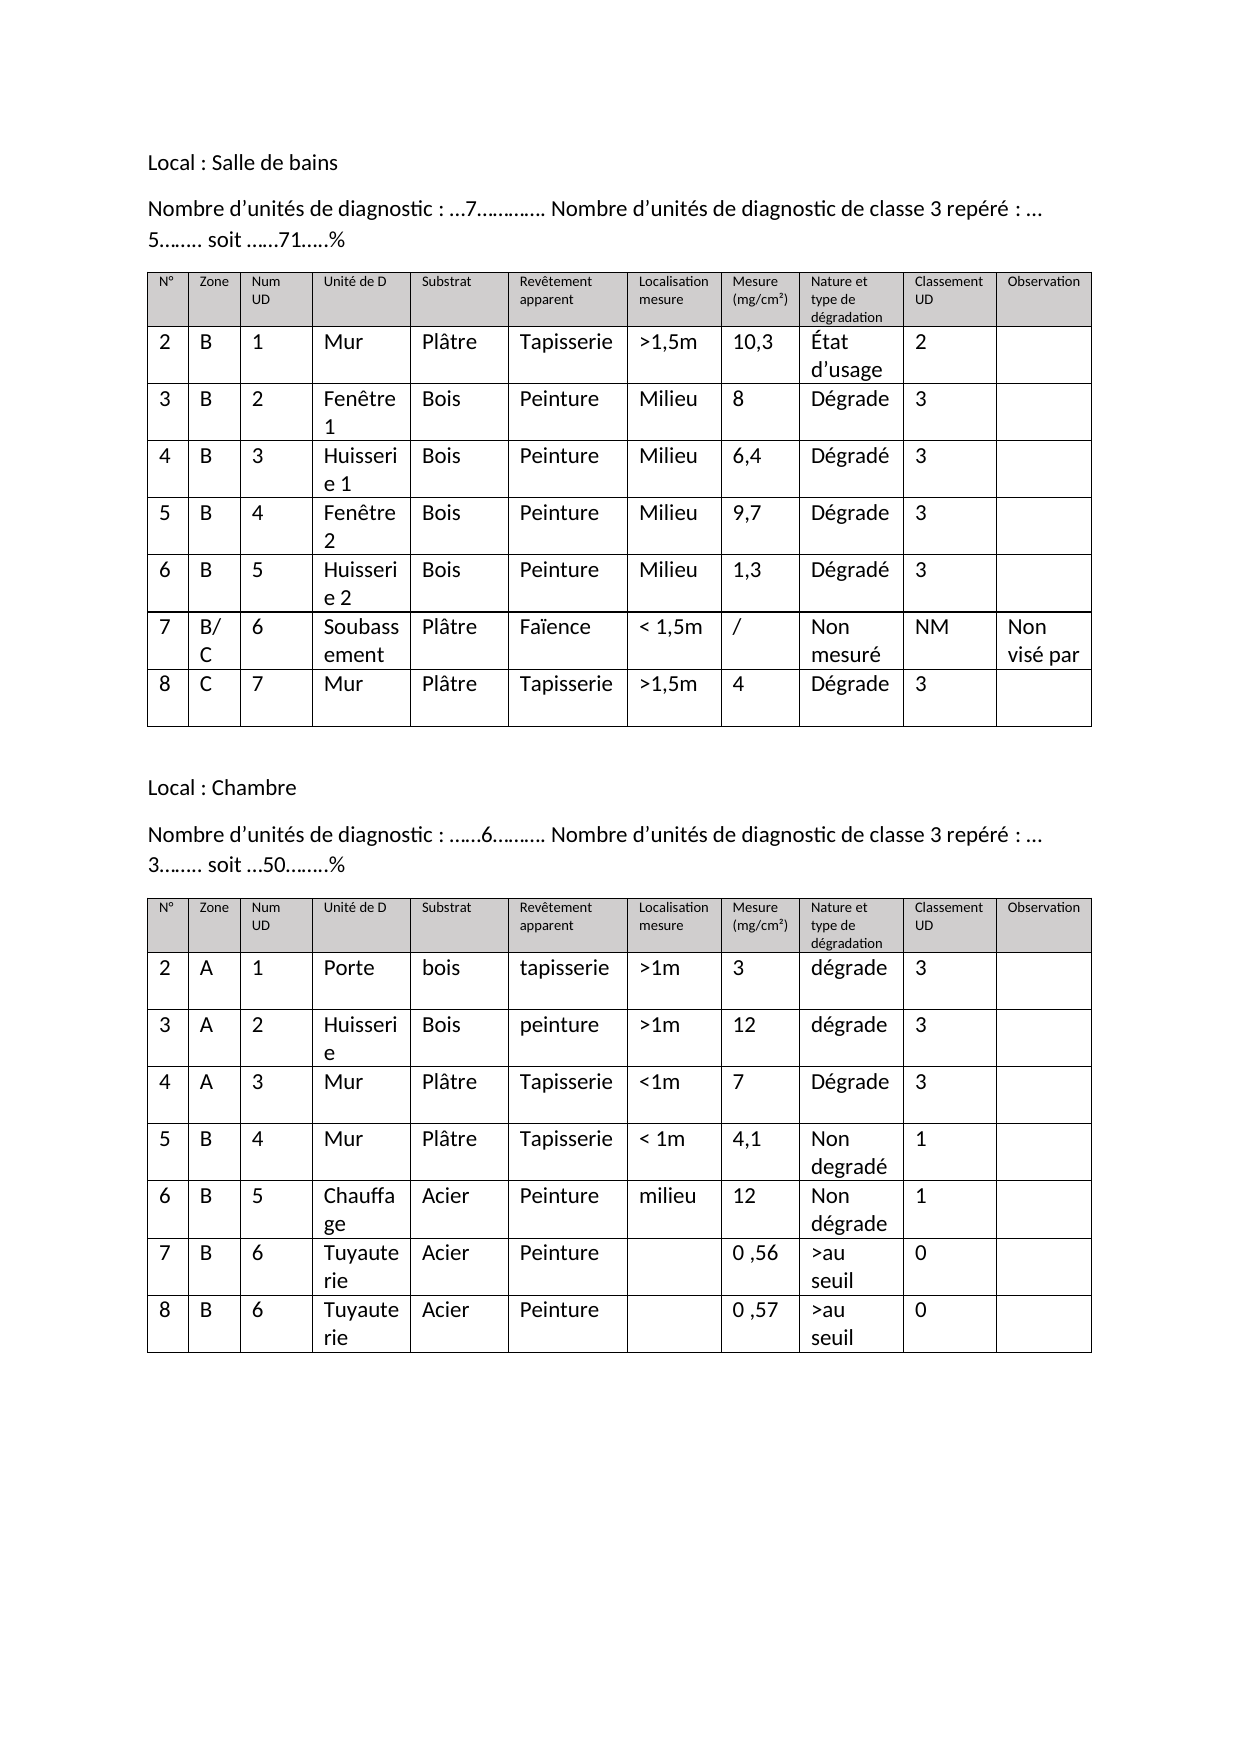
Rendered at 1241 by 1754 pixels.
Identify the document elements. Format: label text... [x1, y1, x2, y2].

text Local : Salle de bains [148, 148, 1093, 176]
table_cell Dégrade [800, 384, 903, 440]
table_cell Tapisserie [509, 327, 627, 383]
table_cell 7 [241, 670, 312, 726]
table_cell Plâtre [411, 613, 508, 668]
table_cell [628, 1239, 721, 1294]
table_header N° [148, 273, 188, 326]
table_cell 3 [904, 670, 996, 726]
table_cell 4,1 [722, 1124, 799, 1180]
table_cell 3 [904, 953, 996, 1009]
table_cell Acier [411, 1181, 508, 1237]
table_cell C [189, 670, 240, 726]
table_cell Peinture [509, 384, 627, 440]
table_cell [997, 1239, 1091, 1294]
table_cell <1m [628, 1067, 721, 1123]
table_cell 5 [241, 1181, 312, 1237]
table_cell 4 [722, 670, 799, 726]
table_cell Faïence [509, 613, 627, 668]
table_cell Mur [313, 1124, 410, 1180]
table_cell [997, 1181, 1091, 1237]
table_cell 0 ,57 [722, 1296, 799, 1352]
table_cell Non visé par [997, 613, 1091, 668]
table_cell Peinture [509, 498, 627, 554]
table_cell Peinture [509, 1239, 627, 1294]
table_cell Bois [411, 384, 508, 440]
table_cell 6 [241, 1296, 312, 1352]
table_cell A [189, 1010, 240, 1066]
text Nombre d’unités de diagnostic : …7…………. Nombre d’unités de diagnostic de classe 3 repéré : …5…….. soit ……71…..% [148, 194, 1093, 253]
table_cell < 1m [628, 1124, 721, 1180]
table_cell Dégrade [800, 498, 903, 554]
table_cell État d’usage [800, 327, 903, 383]
table_cell [997, 1010, 1091, 1066]
table_cell [997, 1296, 1091, 1352]
table_cell [997, 1124, 1091, 1180]
table_header Observation [997, 273, 1091, 326]
table_cell Acier [411, 1296, 508, 1352]
table_cell 3 [241, 441, 312, 497]
table_cell Milieu [628, 384, 721, 440]
table_cell 1 [904, 1124, 996, 1180]
table_cell 1 [241, 327, 312, 383]
table_cell 3 [904, 441, 996, 497]
table_cell [997, 670, 1091, 726]
table_header Localisation mesure [628, 899, 721, 952]
table_cell >1,5m [628, 670, 721, 726]
table_cell 3 [904, 1067, 996, 1123]
table_cell 7 [722, 1067, 799, 1123]
table_cell [997, 384, 1091, 440]
table_cell Non degradé [800, 1124, 903, 1180]
table_cell Dégradé [800, 441, 903, 497]
table_cell Bois [411, 441, 508, 497]
table_cell B [189, 441, 240, 497]
table_cell Tapisserie [509, 1124, 627, 1180]
table_cell 5 [148, 1124, 188, 1180]
table_cell 10,3 [722, 327, 799, 383]
table_cell Milieu [628, 555, 721, 611]
table_header Mesure (mg/cm²) [722, 273, 799, 326]
table_cell Milieu [628, 441, 721, 497]
table_cell 6 [148, 555, 188, 611]
table_cell 1 [241, 953, 312, 1009]
table_header Nature et type de dégradation [800, 273, 903, 326]
table_cell tapisserie [509, 953, 627, 1009]
table_cell Fenêtre 2 [313, 498, 410, 554]
table_cell 2 [904, 327, 996, 383]
table_cell Mur [313, 327, 410, 383]
table_cell 8 [722, 384, 799, 440]
table_cell Fenêtre1 [313, 384, 410, 440]
table_header Zone [189, 899, 240, 952]
table_cell [997, 441, 1091, 497]
table_cell 8 [148, 670, 188, 726]
table_cell 6 [241, 613, 312, 668]
table_cell 5 [148, 498, 188, 554]
table_cell Peinture [509, 1181, 627, 1237]
text Nombre d’unités de diagnostic : ……6………. Nombre d’unités de diagnostic de classe 3 repéré : …3…….. soit …50……..% [148, 820, 1093, 879]
table_cell B [189, 498, 240, 554]
table_cell >1m [628, 953, 721, 1009]
table_cell 7 [148, 1239, 188, 1294]
table_cell 12 [722, 1010, 799, 1066]
table_cell Plâtre [411, 670, 508, 726]
table_header Num UD [241, 899, 312, 952]
table_cell Bois [411, 555, 508, 611]
table_header Unité de D [313, 273, 410, 326]
table_cell 2 [148, 953, 188, 1009]
table_cell [997, 498, 1091, 554]
table_cell Tuyauterie [313, 1296, 410, 1352]
table_cell Dégrade [800, 670, 903, 726]
table_cell B [189, 1296, 240, 1352]
table_cell B [189, 1181, 240, 1237]
table_header Mesure (mg/cm²) [722, 899, 799, 952]
table_cell 4 [241, 498, 312, 554]
table_cell >au seuil [800, 1239, 903, 1294]
table_cell B/C [189, 613, 240, 668]
table_cell 7 [148, 613, 188, 668]
table_cell 4 [148, 1067, 188, 1123]
table_cell 3 [722, 953, 799, 1009]
table_cell B [189, 327, 240, 383]
table_cell dégrade [800, 953, 903, 1009]
table_cell 1 [904, 1181, 996, 1237]
table_cell 3 [904, 498, 996, 554]
table_cell >au seuil [800, 1296, 903, 1352]
table_cell dégrade [800, 1010, 903, 1066]
table_cell 2 [241, 384, 312, 440]
table_header Zone [189, 273, 240, 326]
table_header Revêtement apparent [509, 899, 627, 952]
table_cell A [189, 953, 240, 1009]
table_cell Plâtre [411, 1124, 508, 1180]
table_cell 3 [904, 384, 996, 440]
table_cell Mur [313, 1067, 410, 1123]
table_header Num UD [241, 273, 312, 326]
table_header Revêtement apparent [509, 273, 627, 326]
table_header Unité de D [313, 899, 410, 952]
table_cell B [189, 1239, 240, 1294]
table_cell bois [411, 953, 508, 1009]
table_cell 4 [241, 1124, 312, 1180]
table_cell Porte [313, 953, 410, 1009]
table_cell NM [904, 613, 996, 668]
table_cell Milieu [628, 498, 721, 554]
table_cell milieu [628, 1181, 721, 1237]
table_cell Bois [411, 1010, 508, 1066]
table_cell 3 [904, 1010, 996, 1066]
table_header Substrat [411, 273, 508, 326]
table_cell Tuyauterie [313, 1239, 410, 1294]
table_cell 3 [148, 384, 188, 440]
table_cell Tapisserie [509, 670, 627, 726]
table_cell 1,3 [722, 555, 799, 611]
table_cell Plâtre [411, 327, 508, 383]
table_cell 3 [904, 555, 996, 611]
table_header Observation [997, 899, 1091, 952]
table_cell Huisserie [313, 1010, 410, 1066]
table_header Classement UD [904, 899, 996, 952]
table_cell Non mesuré [800, 613, 903, 668]
table_cell Bois [411, 498, 508, 554]
table_cell >1m [628, 1010, 721, 1066]
table_cell 2 [241, 1010, 312, 1066]
table_header Nature et type de dégradation [800, 899, 903, 952]
table_cell B [189, 384, 240, 440]
table_cell Mur [313, 670, 410, 726]
table_cell 9,7 [722, 498, 799, 554]
table_cell >1,5m [628, 327, 721, 383]
table_cell Dégrade [800, 1067, 903, 1123]
table_cell Plâtre [411, 1067, 508, 1123]
table_cell 6,4 [722, 441, 799, 497]
table_cell Tapisserie [509, 1067, 627, 1123]
table_cell [628, 1296, 721, 1352]
table_header Localisation mesure [628, 273, 721, 326]
table_cell 0 ,56 [722, 1239, 799, 1294]
table_cell Acier [411, 1239, 508, 1294]
table_cell [997, 953, 1091, 1009]
table_cell 0 [904, 1239, 996, 1294]
table_cell Non dégrade [800, 1181, 903, 1237]
table_cell Soubassement [313, 613, 410, 668]
table_cell 4 [148, 441, 188, 497]
table_header N° [148, 899, 188, 952]
table_cell Peinture [509, 441, 627, 497]
table_cell [997, 327, 1091, 383]
table_cell < 1,5m [628, 613, 721, 668]
table_cell 0 [904, 1296, 996, 1352]
table_header Substrat [411, 899, 508, 952]
table_cell A [189, 1067, 240, 1123]
table_cell 6 [241, 1239, 312, 1294]
table_cell Peinture [509, 1296, 627, 1352]
table_header Classement UD [904, 273, 996, 326]
table_cell 2 [148, 327, 188, 383]
table_cell Huisserie 2 [313, 555, 410, 611]
table_cell 12 [722, 1181, 799, 1237]
table_cell B [189, 555, 240, 611]
table_cell 6 [148, 1181, 188, 1237]
table_cell [997, 555, 1091, 611]
table_cell Dégradé [800, 555, 903, 611]
table_cell [997, 1067, 1091, 1123]
table_cell 3 [148, 1010, 188, 1066]
table_cell / [722, 613, 799, 668]
table_cell peinture [509, 1010, 627, 1066]
table_cell Chauffage [313, 1181, 410, 1237]
table_cell Peinture [509, 555, 627, 611]
table_cell 5 [241, 555, 312, 611]
text Local : Chambre [148, 773, 1093, 802]
table_cell 3 [241, 1067, 312, 1123]
table_cell B [189, 1124, 240, 1180]
table_cell 8 [148, 1296, 188, 1352]
table_cell Huisserie 1 [313, 441, 410, 497]
